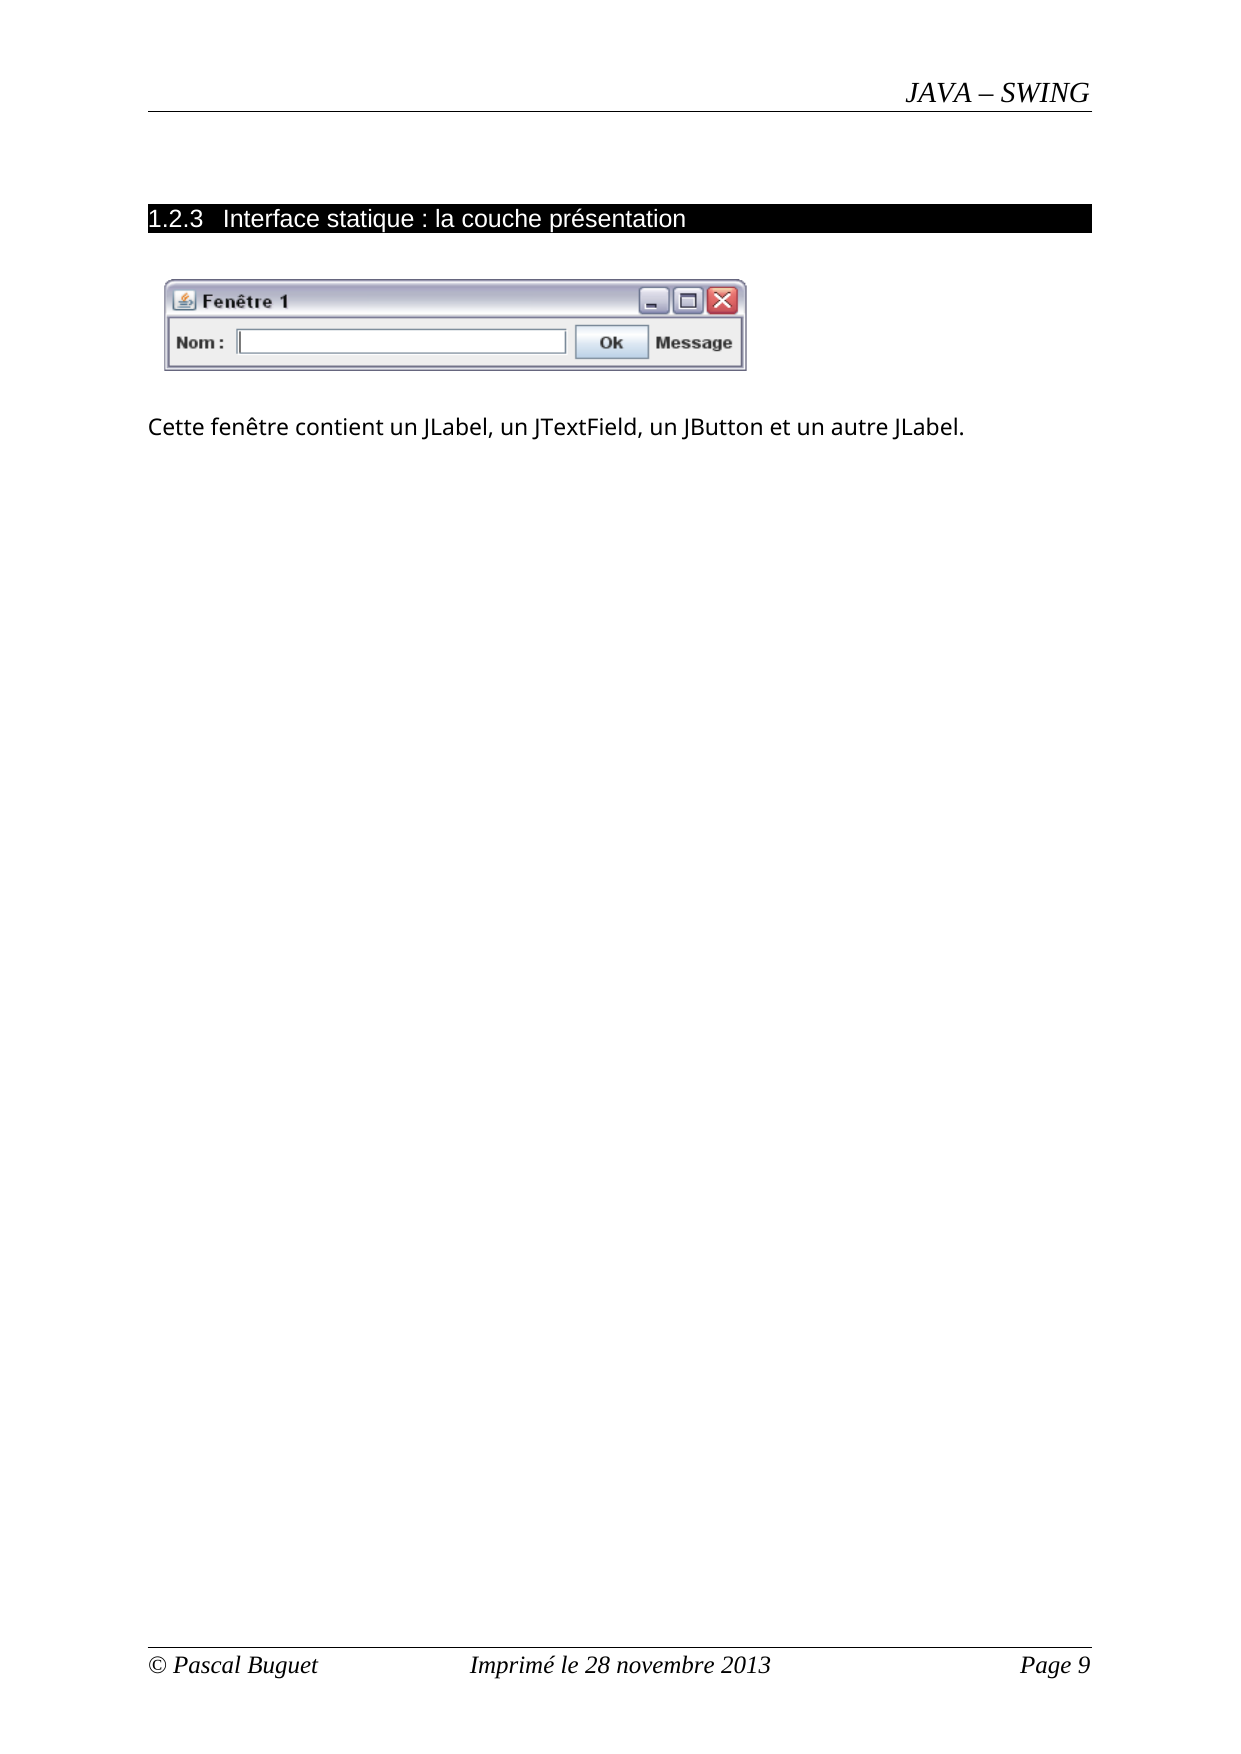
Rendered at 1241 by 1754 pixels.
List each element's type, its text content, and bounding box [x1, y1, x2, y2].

picture [164, 279, 747, 371]
subtitle Interface statique : la couche présentation [148, 204, 1092, 233]
text Cette fenêtre contient un JLabel, un JTextField, un JButton et un autre JLabel. [148, 411, 1092, 442]
